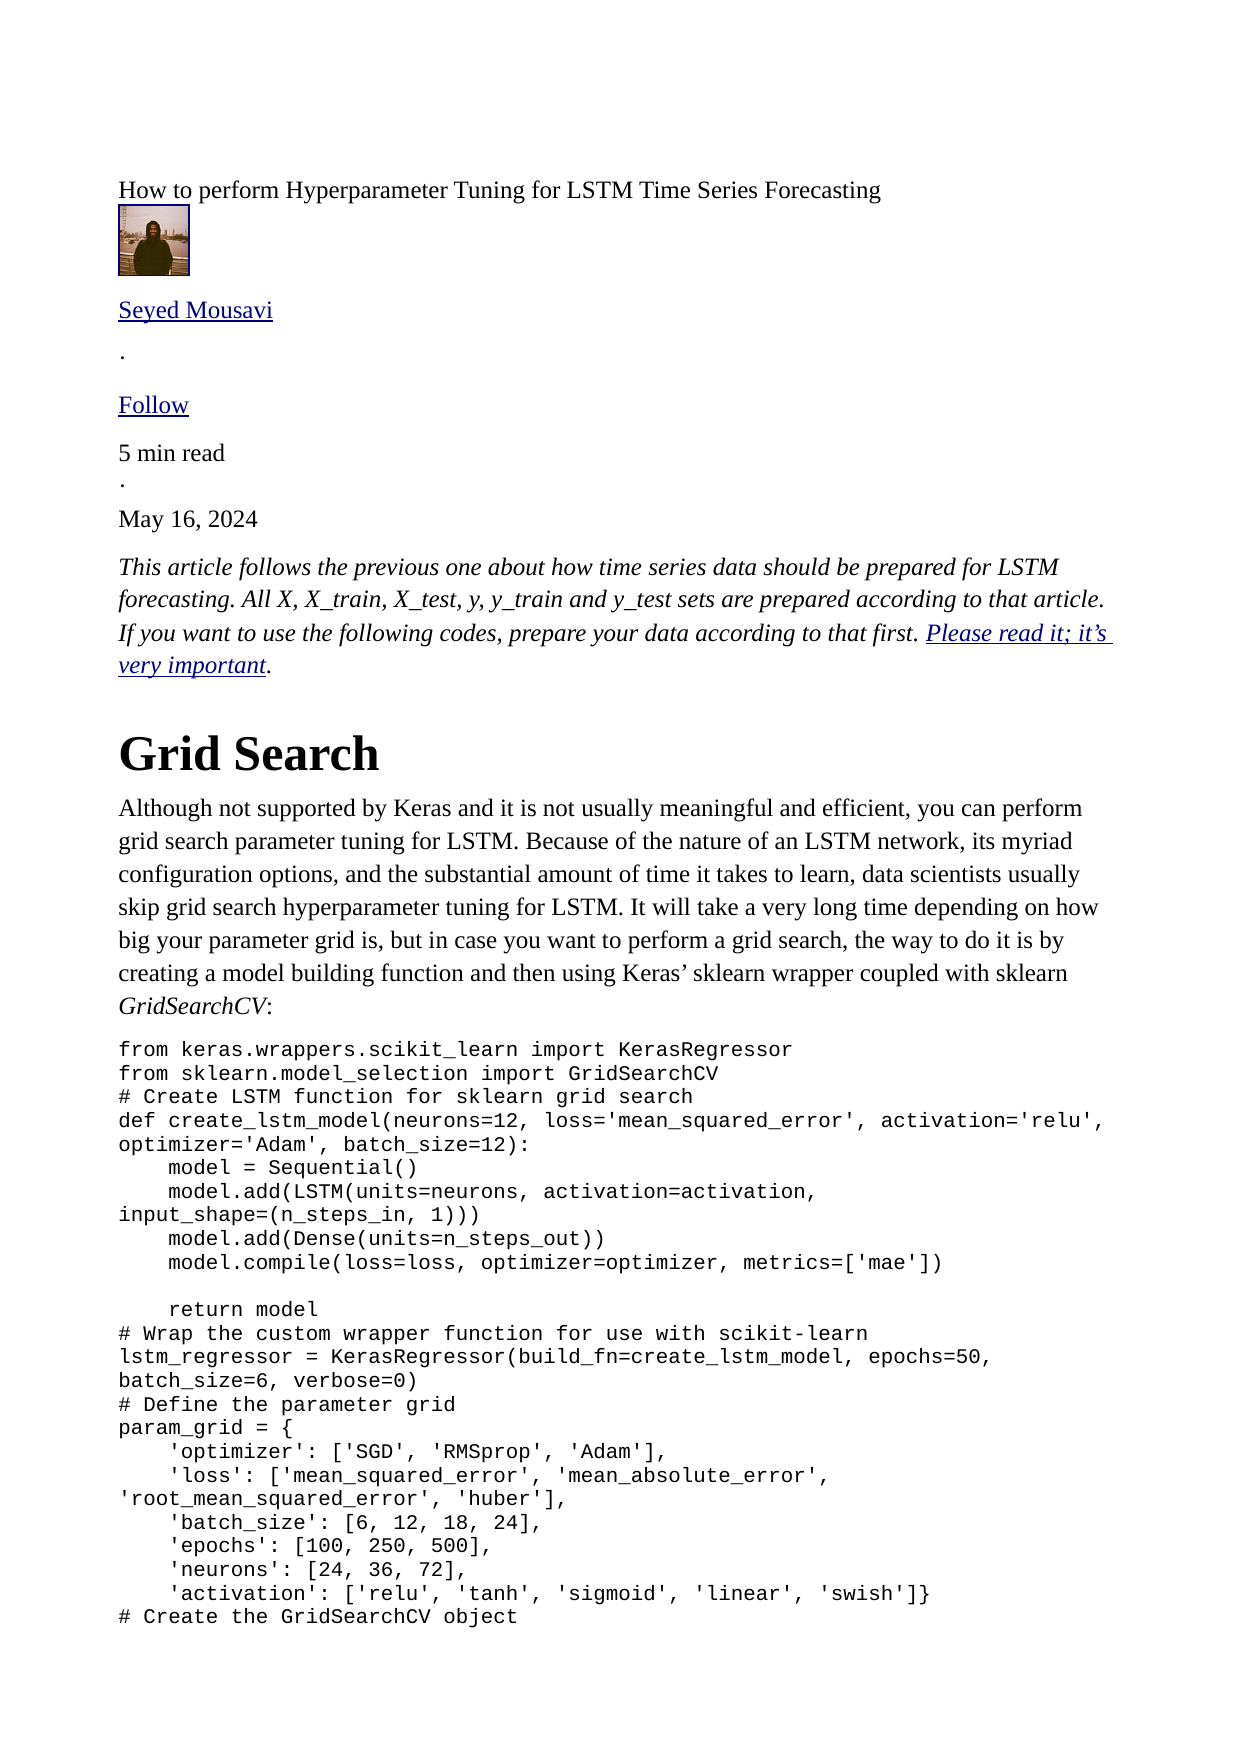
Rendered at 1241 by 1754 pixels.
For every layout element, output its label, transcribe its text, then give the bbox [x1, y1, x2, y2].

text 'batch_size': [6, 12, 18, 24], [118, 1512, 1122, 1536]
text Seyed Mousavi [118, 295, 1122, 324]
text # Create the GridSearchCV object [118, 1606, 1122, 1630]
text model.add(Dense(units=n_steps_out)) [118, 1228, 1122, 1252]
text 'neurons': [24, 36, 72], [118, 1559, 1122, 1583]
text # Wrap the custom wrapper function for use with scikit-learn [118, 1323, 1122, 1346]
text return model [118, 1299, 1122, 1323]
text model = Sequential() [118, 1157, 1122, 1181]
text def create_lstm_model(neurons=12, loss='mean_squared_error', activation='relu', optimizer='Adam', batch_size=12): [118, 1110, 1122, 1157]
text Although not supported by Keras and it is not usually meaningful and efficient, you can perform grid search parameter tuning for LSTM. Because of the nature of an LSTM network, its myriad configuration options, and the substantial amount of time it takes to learn, data scientists usually skip grid search hyperparameter tuning for LSTM. It will take a very long time depending on how big your parameter grid is, but in case you want to perform a grid search, the way to do it is by creating a model building function and then using Keras’ sklearn wrapper coupled with sklearn GridSearchCV: [118, 793, 1122, 1020]
text · [118, 343, 1122, 371]
text param_grid = { [118, 1417, 1122, 1441]
text 'optimizer': ['SGD', 'RMSprop', 'Adam'], [118, 1441, 1122, 1464]
text 'epochs': [100, 250, 500], [118, 1536, 1122, 1559]
text from sklearn.model_selection import GridSearchCV [118, 1063, 1122, 1086]
text from keras.wrappers.scikit_learn import KerasRegressor [118, 1039, 1122, 1063]
text 'activation': ['relu', 'tanh', 'sigmoid', 'linear', 'swish']} [118, 1583, 1122, 1606]
subtitle Grid Search [118, 723, 1122, 781]
text Follow [118, 390, 1122, 419]
text This article follows the previous one about how time series data should be prepared for LSTM forecasting. All X, X_train, X_test, y, y_train and y_test sets are prepared according to that article. If you want to use the following codes, prepare your data according to that first. Please read it; it’s very important. [118, 552, 1122, 679]
text model.compile(loss=loss, optimizer=optimizer, metrics=['mae']) [118, 1252, 1122, 1275]
text 5 min read [118, 438, 1122, 467]
text How to perform Hyperparameter Tuning for LSTM Time Series Forecasting [118, 118, 1122, 204]
text May 16, 2024 [118, 504, 1122, 533]
picture [120, 206, 188, 275]
text # Define the parameter grid [118, 1394, 1122, 1417]
text # Create LSTM function for sklearn grid search [118, 1086, 1122, 1110]
text · [118, 471, 1122, 500]
text lstm_regressor = KerasRegressor(build_fn=create_lstm_model, epochs=50, batch_size=6, verbose=0) [118, 1346, 1122, 1394]
text 'loss': ['mean_squared_error', 'mean_absolute_error', 'root_mean_squared_error', 'huber'], [118, 1464, 1122, 1512]
text model.add(LSTM(units=neurons, activation=activation, input_shape=(n_steps_in, 1))) [118, 1181, 1122, 1228]
